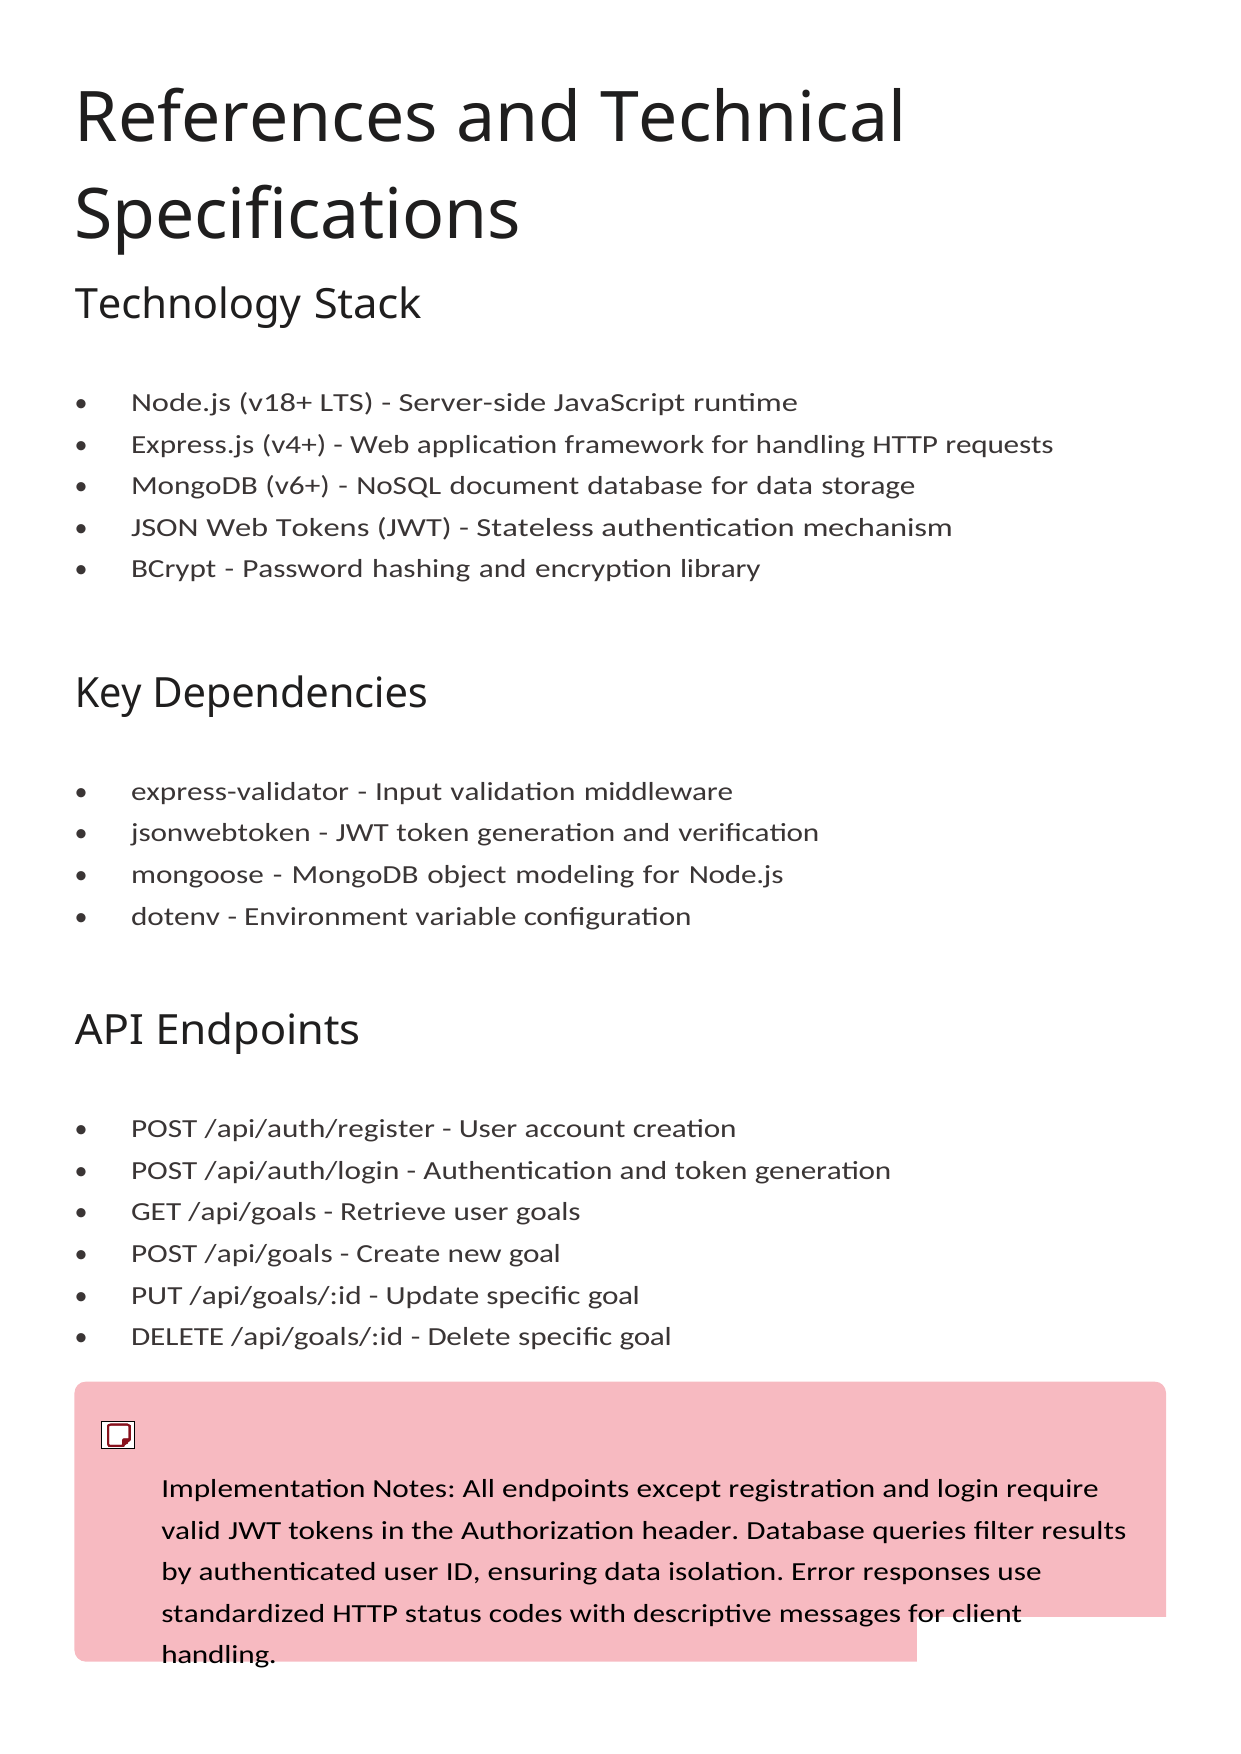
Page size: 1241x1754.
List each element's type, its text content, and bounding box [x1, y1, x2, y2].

list PUT /api/goals/:id - Update specific goal [74, 1279, 1194, 1311]
subtitle Key Dependencies [74, 663, 1194, 719]
list POST /api/auth/login - Authentication and token generation [74, 1154, 1194, 1186]
list MongoDB (v6+) - NoSQL document database for data storage [74, 469, 1194, 501]
subtitle Technology Stack [74, 274, 1194, 331]
list JSON Web Tokens (JWT) - Stateless authentication mechanism [74, 511, 1194, 543]
list jsonwebtoken - JWT token generation and verification [74, 816, 1194, 848]
picture [102, 1422, 134, 1448]
list mongoose - MongoDB object modeling for Node.js [74, 858, 1194, 890]
list Node.js (v18+ LTS) - Server-side JavaScript runtime [74, 386, 1194, 418]
list express-validator - Input validation middleware [74, 775, 1194, 806]
subtitle API Endpoints [74, 1000, 1194, 1057]
list POST /api/goals - Create new goal [74, 1237, 1194, 1269]
list dotenv - Environment variable configuration [74, 900, 1194, 931]
text References and Technical Specifications [74, 67, 1194, 259]
list POST /api/auth/register - User account creation [74, 1112, 1194, 1144]
list BCrypt - Password hashing and encryption library [74, 553, 1194, 584]
list DELETE /api/goals/:id - Delete specific goal [74, 1320, 1194, 1352]
text Implementation Notes: All endpoints except registration and login require valid JWT tokens in the Authorization header. Database queries filter results by authenticated user ID, ensuring data isolation. Error responses use standardized HTTP status codes with descriptive messages for client handling. [161, 1472, 1136, 1670]
list GET /api/goals - Retrieve user goals [74, 1196, 1194, 1227]
list Express.js (v4+) - Web application framework for handling HTTP requests [74, 428, 1194, 459]
